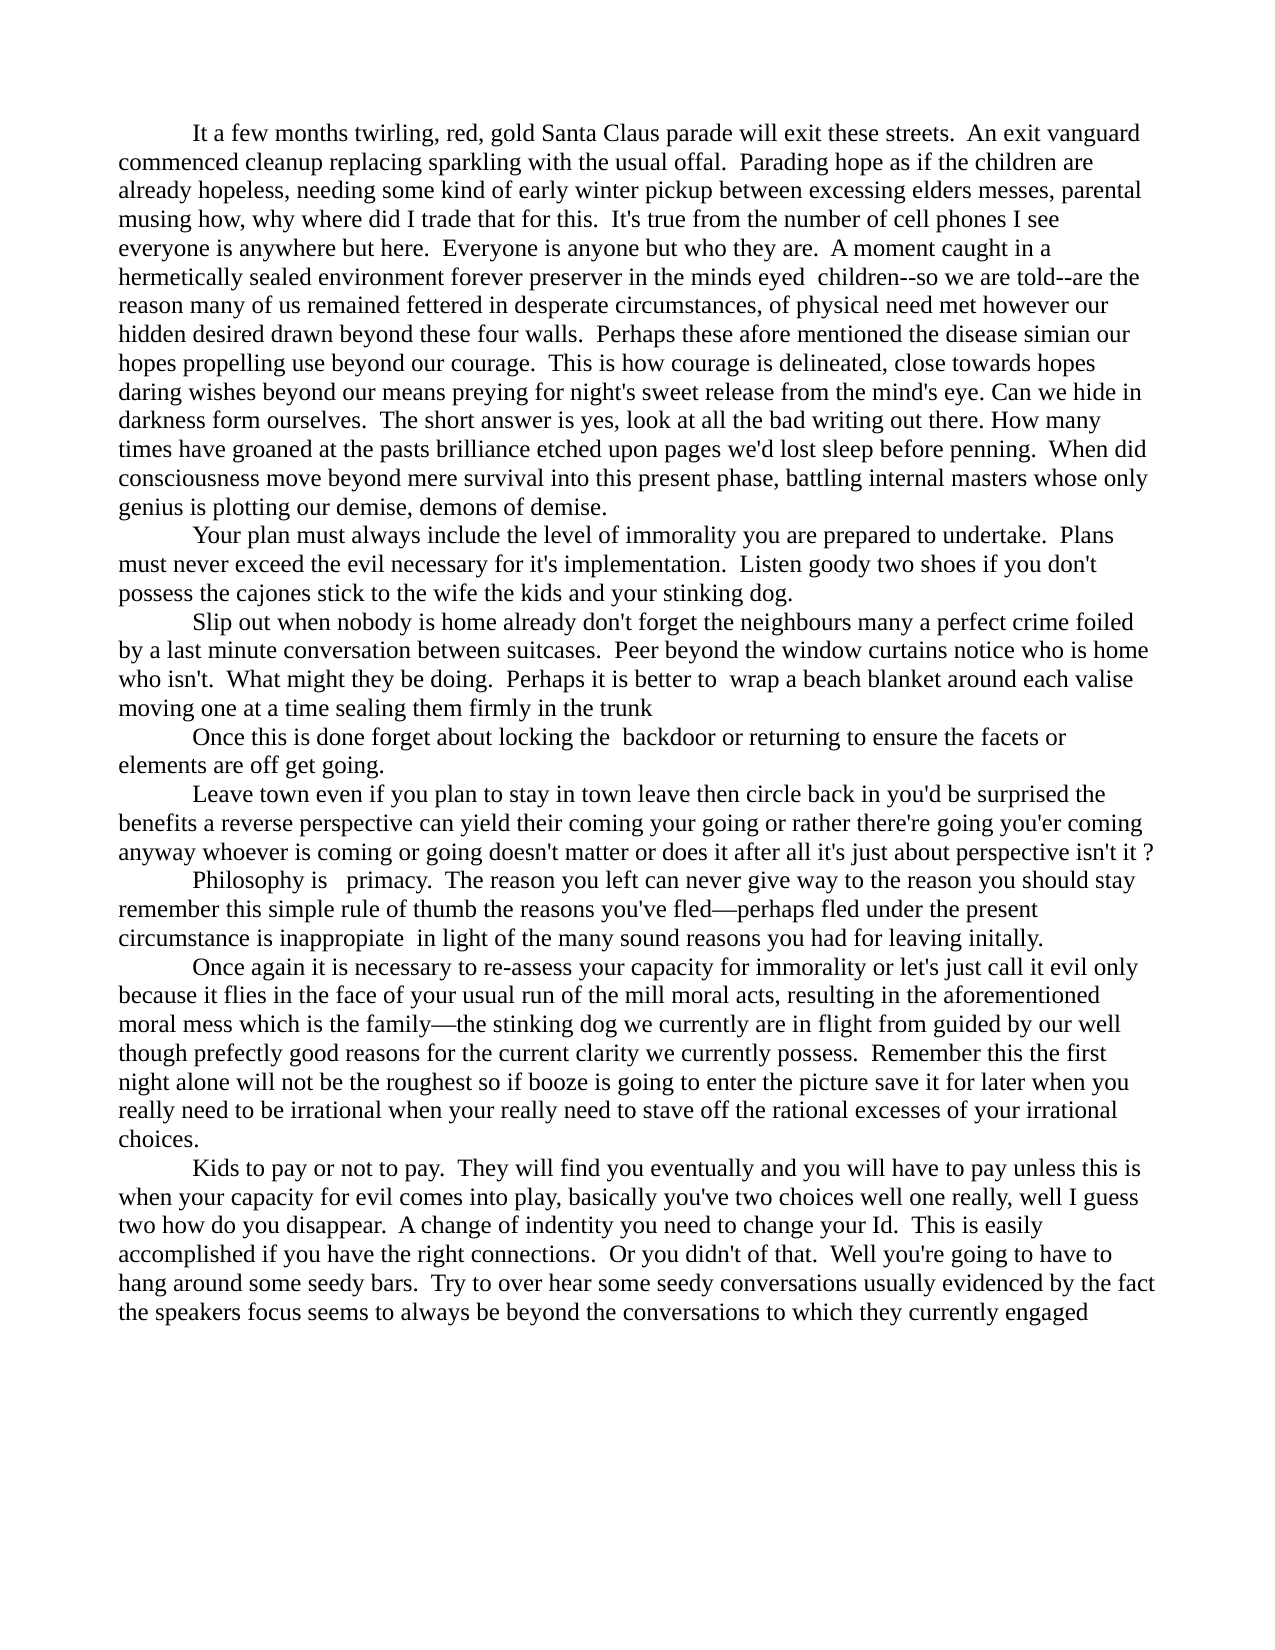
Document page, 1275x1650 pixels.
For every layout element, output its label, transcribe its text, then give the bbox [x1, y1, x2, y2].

text anyway whoever is coming or going doesn't matter or does it after all it's just about perspective isn't it ? [118, 837, 1157, 866]
text Once again it is necessary to re-assess your capacity for immorality or let's just call it evil only because it flies in the face of your usual run of the mill moral acts, resulting in the aforementioned moral mess which is the family—the stinking dog we currently are in flight from guided by our well though prefectly good reasons for the current clarity we currently possess. Remember this the first night alone will not be the roughest so if booze is going to enter the picture save it for later when you really need to be irrational when your really need to stave off the rational excesses of your irrational choices. [118, 952, 1157, 1153]
text Kids to pay or not to pay. They will find you eventually and you will have to pay unless this is when your capacity for evil comes into play, basically you've two choices well one really, well I guess two how do you disappear. A change of indentity you need to change your Id. This is easily accomplished if you have the right connections. Or you didn't of that. Well you're going to have to hang around some seedy bars. Try to over hear some seedy conversations usually evidenced by the fact [118, 1153, 1157, 1297]
text Once this is done forget about locking the backdoor or returning to ensure the facets or elements are off get going. [118, 722, 1157, 779]
text the speakers focus seems to always be beyond the conversations to which they currently engaged [118, 1297, 1157, 1326]
text It a few months twirling, red, gold Santa Claus parade will exit these streets. An exit vanguard [118, 118, 1157, 147]
text Slip out when nobody is home already don't forget the neighbours many a perfect crime foiled by a last minute conversation between suitcases. Peer beyond the window curtains notice who is home who isn't. What might they be doing. Perhaps it is better to wrap a beach blanket around each valise moving one at a time sealing them firmly in the trunk [118, 607, 1157, 722]
text Leave town even if you plan to stay in town leave then circle back in you'd be surprised the benefits a reverse perspective can yield their coming your going or rather there're going you'er coming [118, 779, 1157, 837]
text musing how, why where did I trade that for this. It's true from the number of cell phones I see everyone is anywhere but here. Everyone is anyone but who they are. A moment caught in a hermetically sealed environment forever preserver in the minds eyed children--so we are told--are the reason many of us remained fettered in desperate circumstances, of physical need met however our hidden desired drawn beyond these four walls. Perhaps these afore mentioned the disease simian our hopes propelling use beyond our courage. This is how courage is delineated, close towards hopes daring wishes beyond our means preying for night's sweet release from the mind's eye. Can we hide in darkness form ourselves. The short answer is yes, look at all the bad writing out there. How many times have groaned at the pasts brilliance etched upon pages we'd lost sleep before penning. When did consciousness move beyond mere survival into this present phase, battling internal masters whose only genius is plotting our demise, demons of demise. [118, 204, 1157, 521]
text Your plan must always include the level of immorality you are prepared to undertake. Plans must never exceed the evil necessary for it's implementation. Listen goody two shoes if you don't possess the cajones stick to the wife the kids and your stinking dog. [118, 521, 1157, 607]
text remember this simple rule of thumb the reasons you've fled—perhaps fled under the present circumstance is inappropiate in light of the many sound reasons you had for leaving initally. [118, 894, 1157, 952]
text commenced cleanup replacing sparkling with the usual offal. Parading hope as if the children are already hopeless, needing some kind of early winter pickup between excessing elders messes, parental [118, 147, 1157, 204]
text Philosophy is primacy. The reason you left can never give way to the reason you should stay [118, 866, 1157, 894]
